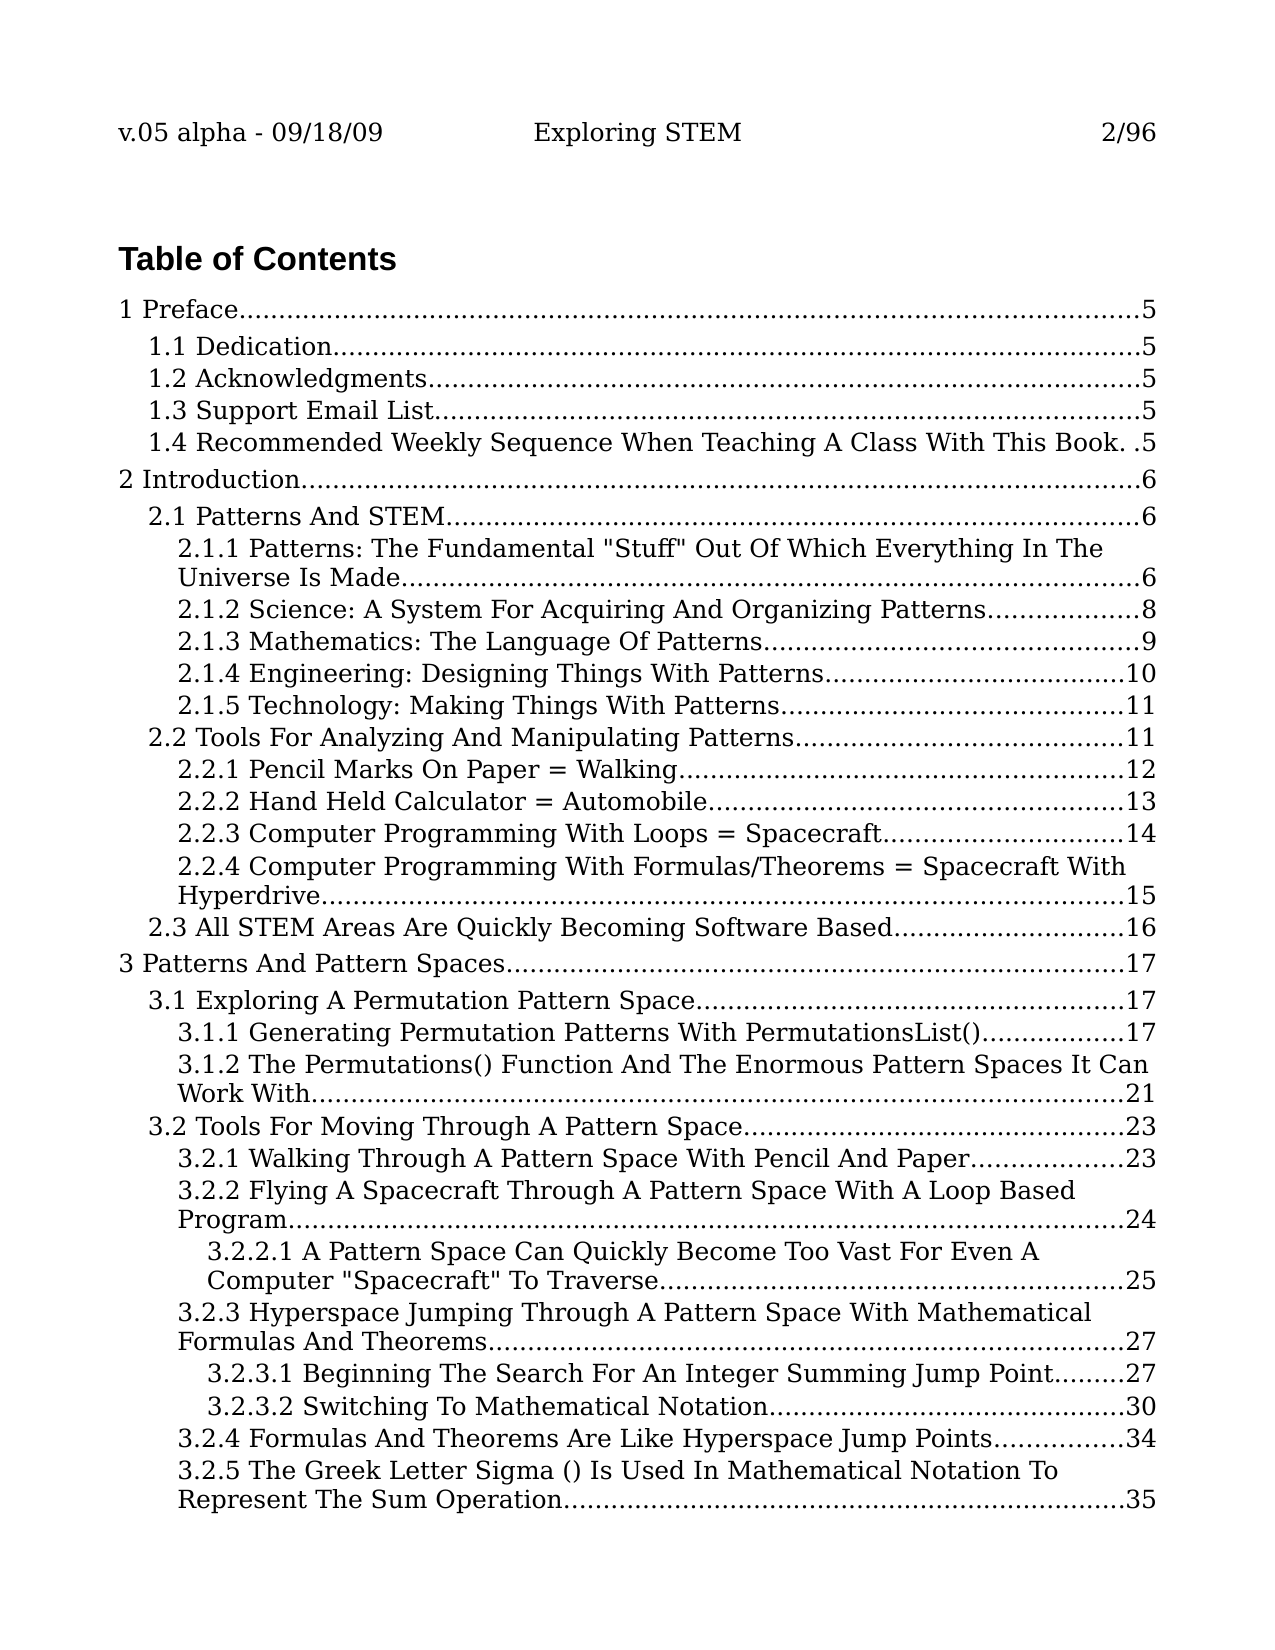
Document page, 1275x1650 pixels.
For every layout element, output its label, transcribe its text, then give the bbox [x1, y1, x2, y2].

text 3.1.2 The Permutations() Function And The Enormous Pattern Spaces It Can Work With 21 [177, 1050, 1157, 1109]
text 3.2.3 Hyperspace Jumping Through A Pattern Space With Mathematical Formulas And Theorems 27 [177, 1298, 1157, 1357]
text 2.1.4 Engineering: Designing Things With Patterns 10 [177, 659, 1157, 688]
text 3.2.4 Formulas And Theorems Are Like Hyperspace Jump Points 34 [177, 1424, 1157, 1453]
text 2.1.5 Technology: Making Things With Patterns 11 [177, 691, 1157, 720]
text 3.2.3.2 Switching To Mathematical Notation 30 [207, 1392, 1157, 1421]
text 2.1.3 Mathematics: The Language Of Patterns 9 [177, 627, 1157, 656]
text 1.1 Dedication 5 [148, 332, 1157, 361]
text 2.2.1 Pencil Marks On Paper = Walking 12 [177, 755, 1157, 784]
text 2.1.2 Science: A System For Acquiring And Organizing Patterns 8 [177, 595, 1157, 624]
text 3.2.2.1 A Pattern Space Can Quickly Become Too Vast For Even A Computer "Spacecraft" To Traverse 25 [207, 1237, 1157, 1295]
text 3.1 Exploring A Permutation Pattern Space 17 [148, 986, 1157, 1015]
text 3.2.1 Walking Through A Pattern Space With Pencil And Paper 23 [177, 1144, 1157, 1173]
text 2.2.2 Hand Held Calculator = Automobile 13 [177, 787, 1157, 817]
text 3.2.3.1 Beginning The Search For An Integer Summing Jump Point 27 [207, 1359, 1157, 1389]
text 1.3 Support Email List 5 [148, 396, 1157, 425]
subtitle Table of Contents [118, 239, 1157, 277]
text 2 Introduction 6 [118, 465, 1157, 494]
text 1 Preface 5 [118, 295, 1157, 324]
text 3.2.5 The Greek Letter Sigma () Is Used In Mathematical Notation To Represent The Sum Operation 35 [177, 1456, 1157, 1514]
text 2.2.3 Computer Programming With Loops = Spacecraft 14 [177, 819, 1157, 849]
text 2.2 Tools For Analyzing And Manipulating Patterns 11 [148, 723, 1157, 752]
text 3.1.1 Generating Permutation Patterns With PermutationsList() 17 [177, 1018, 1157, 1047]
text 3 Patterns And Pattern Spaces 17 [118, 949, 1157, 979]
text 2.2.4 Computer Programming With Formulas/Theorems = Spacecraft With Hyperdrive 15 [177, 852, 1157, 910]
text 2.1 Patterns And STEM 6 [148, 502, 1157, 531]
text 3.2.2 Flying A Spacecraft Through A Pattern Space With A Loop Based Program 24 [177, 1176, 1157, 1234]
text 3.2 Tools For Moving Through A Pattern Space 23 [148, 1112, 1157, 1141]
text 2.3 All STEM Areas Are Quickly Becoming Software Based 16 [148, 913, 1157, 942]
text 2.1.1 Patterns: The Fundamental "Stuff" Out Of Which Everything In The Universe Is Made 6 [177, 534, 1157, 592]
text 1.4 Recommended Weekly Sequence When Teaching A Class With This Book 5 [148, 428, 1157, 457]
text 1.2 Acknowledgments 5 [148, 364, 1157, 393]
